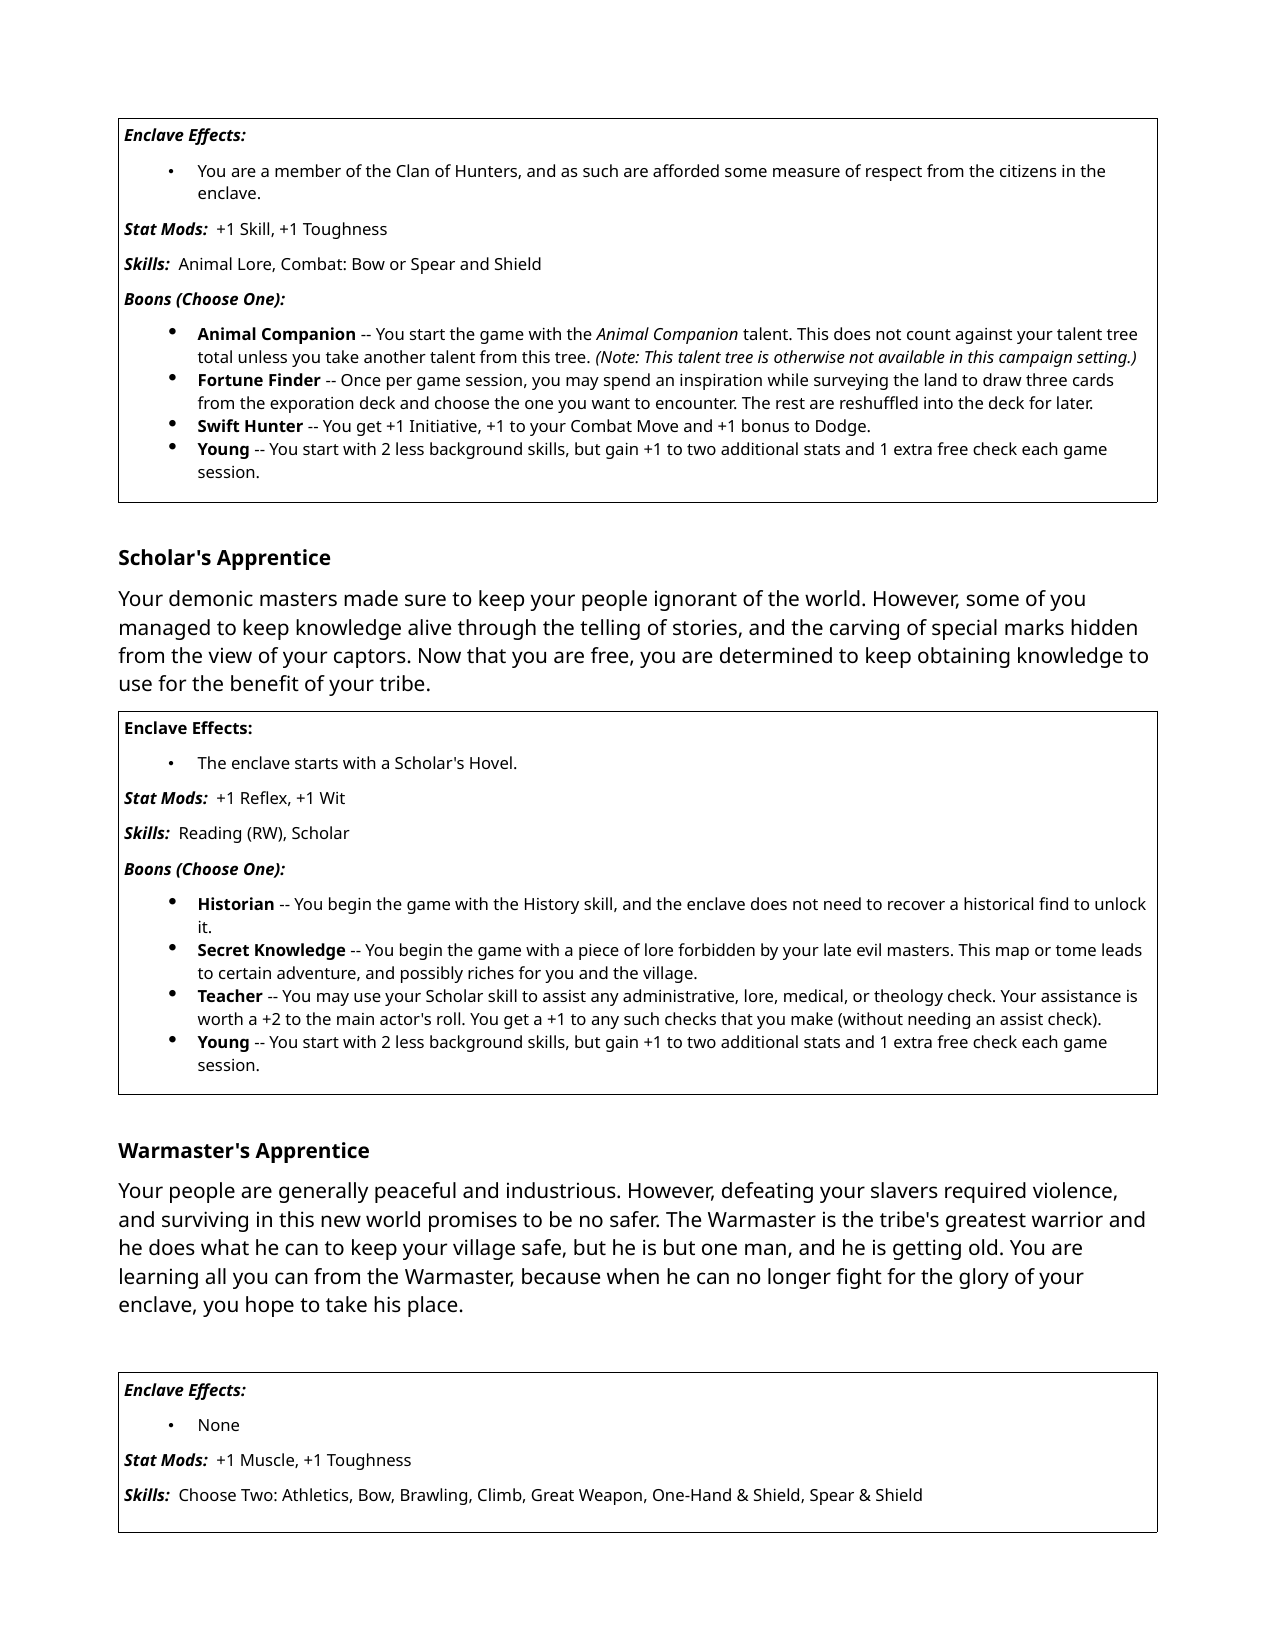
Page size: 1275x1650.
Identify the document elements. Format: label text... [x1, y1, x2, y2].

text Your demonic masters made sure to keep your people ignorant of the world. However, some of you managed to keep knowledge alive through the telling of stories, and the carving of special marks hidden from the view of your captors. Now that you are free, you are determined to keep obtaining knowledge to use for the benefit of your tribe. [118, 584, 1157, 698]
table_header Enclave Effects: The enclave starts with a Scholar's Hovel. Stat Mods: +1 Reflex, +1 Wit Skills: Reading (RW), Scholar Boons (Choose One): Historian -- You begin the game with the History skill, and the enclave does not need to recover a historical find to unlock it. Secret Knowledge -- You begin the game with a piece of lore forbidden by your late evil masters. This map or tome leads to certain adventure, and possibly riches for you and the village. Teacher -- You may use your Scholar skill to assist any administrative, lore, medical, or theology check. Your assistance is worth a +2 to the main actor's roll. You get a +1 to any such checks that you make (without needing an assist check). Young -- You start with 2 less background skills, but gain +1 to two additional stats and 1 extra free check each game session. [119, 712, 1157, 1094]
subtitle Warmaster's Apprentice [118, 1136, 1157, 1164]
table_header Enclave Effects: None Stat Mods: +1 Muscle, +1 Toughness Skills: Choose Two: Athletics, Bow, Brawling, Climb, Great Weapon, One-Hand & Shield, Spear & Shield [119, 1373, 1157, 1532]
table_header Enclave Effects: You are a member of the Clan of Hunters, and as such are afforded some measure of respect from the citizens in the enclave. Stat Mods: +1 Skill, +1 Toughness Skills: Animal Lore, Combat: Bow or Spear and Shield Boons (Choose One): Animal Companion -- You start the game with the Animal Companion talent. This does not count against your talent tree total unless you take another talent from this tree. (Note: This talent tree is otherwise not available in this campaign setting.) Fortune Finder -- Once per game session, you may spend an inspiration while surveying the land to draw three cards from the exporation deck and choose the one you want to encounter. The rest are reshuffled into the deck for later. Swift Hunter -- You get +1 Initiative, +1 to your Combat Move and +1 bonus to Dodge. Young -- You start with 2 less background skills, but gain +1 to two additional stats and 1 extra free check each game session. [119, 119, 1157, 502]
subtitle Scholar's Apprentice [118, 543, 1157, 572]
text Your people are generally peaceful and industrious. However, defeating your slavers required violence, and surviving in this new world promises to be no safer. The Warmaster is the tribe's greatest warrior and he does what he can to keep your village safe, but he is but one man, and he is getting old. You are learning all you can from the Warmaster, because when he can no longer fight for the glory of your enclave, you hope to take his place. [118, 1177, 1157, 1319]
